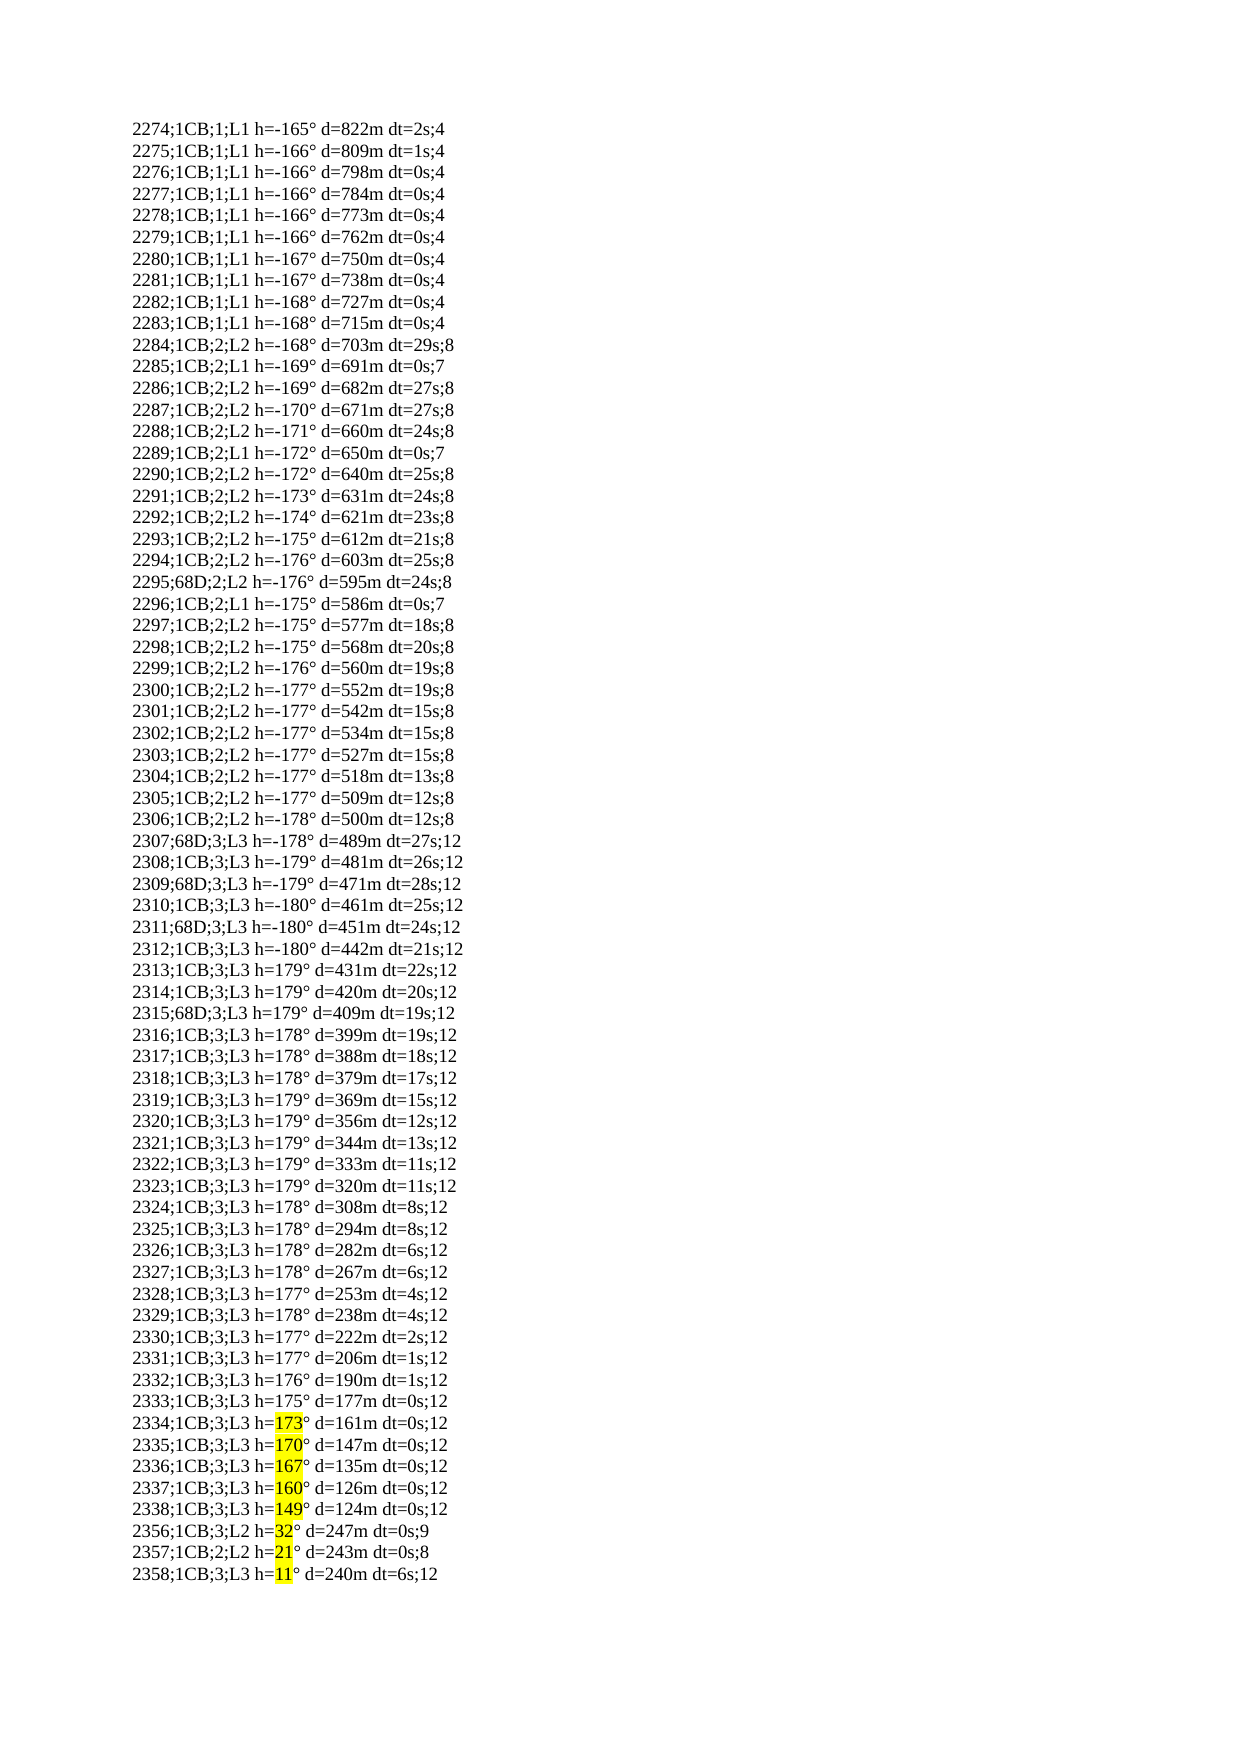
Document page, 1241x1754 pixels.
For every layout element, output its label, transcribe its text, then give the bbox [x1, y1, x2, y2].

text 2305;1CB;2;L2 h=-177° d=509m dt=12s;8 [118, 787, 1122, 808]
text 2302;1CB;2;L2 h=-177° d=534m dt=15s;8 [118, 722, 1122, 743]
text 2278;1CB;1;L1 h=-166° d=773m dt=0s;4 [118, 204, 1122, 226]
text 2318;1CB;3;L3 h=178° d=379m dt=17s;12 [118, 1067, 1122, 1088]
text 2303;1CB;2;L2 h=-177° d=527m dt=15s;8 [118, 743, 1122, 765]
text 2282;1CB;1;L1 h=-168° d=727m dt=0s;4 [118, 291, 1122, 312]
text 2337;1CB;3;L3 h=160° d=126m dt=0s;12 [118, 1477, 1122, 1498]
text 2314;1CB;3;L3 h=179° d=420m dt=20s;12 [118, 981, 1122, 1002]
text 2300;1CB;2;L2 h=-177° d=552m dt=19s;8 [118, 679, 1122, 700]
text 2279;1CB;1;L1 h=-166° d=762m dt=0s;4 [118, 226, 1122, 247]
text 2307;68D;3;L3 h=-178° d=489m dt=27s;12 [118, 830, 1122, 851]
text 2298;1CB;2;L2 h=-175° d=568m dt=20s;8 [118, 636, 1122, 657]
text 2332;1CB;3;L3 h=176° d=190m dt=1s;12 [118, 1369, 1122, 1390]
text 2320;1CB;3;L3 h=179° d=356m dt=12s;12 [118, 1110, 1122, 1132]
text 2317;1CB;3;L3 h=178° d=388m dt=18s;12 [118, 1045, 1122, 1067]
text 2289;1CB;2;L1 h=-172° d=650m dt=0s;7 [118, 442, 1122, 463]
text 2313;1CB;3;L3 h=179° d=431m dt=22s;12 [118, 959, 1122, 981]
text 2291;1CB;2;L2 h=-173° d=631m dt=24s;8 [118, 485, 1122, 506]
text 2301;1CB;2;L2 h=-177° d=542m dt=15s;8 [118, 700, 1122, 722]
text 2274;1CB;1;L1 h=-165° d=822m dt=2s;4 [118, 118, 1122, 140]
text 2334;1CB;3;L3 h=173° d=161m dt=0s;12 [118, 1412, 1122, 1433]
text 2358;1CB;3;L3 h=11° d=240m dt=6s;12 [118, 1563, 1122, 1584]
text 2336;1CB;3;L3 h=167° d=135m dt=0s;12 [118, 1455, 1122, 1477]
text 2308;1CB;3;L3 h=-179° d=481m dt=26s;12 [118, 851, 1122, 873]
text 2329;1CB;3;L3 h=178° d=238m dt=4s;12 [118, 1304, 1122, 1326]
text 2319;1CB;3;L3 h=179° d=369m dt=15s;12 [118, 1088, 1122, 1110]
text 2322;1CB;3;L3 h=179° d=333m dt=11s;12 [118, 1153, 1122, 1175]
text 2312;1CB;3;L3 h=-180° d=442m dt=21s;12 [118, 937, 1122, 959]
text 2326;1CB;3;L3 h=178° d=282m dt=6s;12 [118, 1239, 1122, 1261]
text 2304;1CB;2;L2 h=-177° d=518m dt=13s;8 [118, 765, 1122, 787]
text 2292;1CB;2;L2 h=-174° d=621m dt=23s;8 [118, 506, 1122, 528]
text 2321;1CB;3;L3 h=179° d=344m dt=13s;12 [118, 1132, 1122, 1153]
text 2295;68D;2;L2 h=-176° d=595m dt=24s;8 [118, 571, 1122, 592]
text 2338;1CB;3;L3 h=149° d=124m dt=0s;12 [118, 1498, 1122, 1520]
text 2309;68D;3;L3 h=-179° d=471m dt=28s;12 [118, 873, 1122, 894]
text 2330;1CB;3;L3 h=177° d=222m dt=2s;12 [118, 1326, 1122, 1347]
text 2316;1CB;3;L3 h=178° d=399m dt=19s;12 [118, 1024, 1122, 1045]
text 2288;1CB;2;L2 h=-171° d=660m dt=24s;8 [118, 420, 1122, 442]
text 2275;1CB;1;L1 h=-166° d=809m dt=1s;4 [118, 140, 1122, 161]
text 2287;1CB;2;L2 h=-170° d=671m dt=27s;8 [118, 398, 1122, 420]
text 2296;1CB;2;L1 h=-175° d=586m dt=0s;7 [118, 592, 1122, 614]
text 2357;1CB;2;L2 h=21° d=243m dt=0s;8 [118, 1541, 1122, 1563]
text 2294;1CB;2;L2 h=-176° d=603m dt=25s;8 [118, 549, 1122, 571]
text 2323;1CB;3;L3 h=179° d=320m dt=11s;12 [118, 1175, 1122, 1196]
text 2335;1CB;3;L3 h=170° d=147m dt=0s;12 [118, 1433, 1122, 1455]
text 2281;1CB;1;L1 h=-167° d=738m dt=0s;4 [118, 269, 1122, 291]
text 2327;1CB;3;L3 h=178° d=267m dt=6s;12 [118, 1261, 1122, 1282]
text 2277;1CB;1;L1 h=-166° d=784m dt=0s;4 [118, 183, 1122, 204]
text 2280;1CB;1;L1 h=-167° d=750m dt=0s;4 [118, 247, 1122, 269]
text 2284;1CB;2;L2 h=-168° d=703m dt=29s;8 [118, 334, 1122, 355]
text 2286;1CB;2;L2 h=-169° d=682m dt=27s;8 [118, 377, 1122, 398]
text 2310;1CB;3;L3 h=-180° d=461m dt=25s;12 [118, 894, 1122, 916]
text 2283;1CB;1;L1 h=-168° d=715m dt=0s;4 [118, 312, 1122, 334]
text 2324;1CB;3;L3 h=178° d=308m dt=8s;12 [118, 1196, 1122, 1218]
text 2306;1CB;2;L2 h=-178° d=500m dt=12s;8 [118, 808, 1122, 830]
text 2290;1CB;2;L2 h=-172° d=640m dt=25s;8 [118, 463, 1122, 485]
text 2293;1CB;2;L2 h=-175° d=612m dt=21s;8 [118, 528, 1122, 549]
text 2325;1CB;3;L3 h=178° d=294m dt=8s;12 [118, 1218, 1122, 1239]
text 2356;1CB;3;L2 h=32° d=247m dt=0s;9 [118, 1520, 1122, 1541]
text 2333;1CB;3;L3 h=175° d=177m dt=0s;12 [118, 1390, 1122, 1412]
text 2299;1CB;2;L2 h=-176° d=560m dt=19s;8 [118, 657, 1122, 679]
text 2315;68D;3;L3 h=179° d=409m dt=19s;12 [118, 1002, 1122, 1024]
text 2297;1CB;2;L2 h=-175° d=577m dt=18s;8 [118, 614, 1122, 636]
text 2331;1CB;3;L3 h=177° d=206m dt=1s;12 [118, 1347, 1122, 1369]
text 2276;1CB;1;L1 h=-166° d=798m dt=0s;4 [118, 161, 1122, 183]
text 2328;1CB;3;L3 h=177° d=253m dt=4s;12 [118, 1282, 1122, 1304]
text 2285;1CB;2;L1 h=-169° d=691m dt=0s;7 [118, 355, 1122, 377]
text 2311;68D;3;L3 h=-180° d=451m dt=24s;12 [118, 916, 1122, 937]
